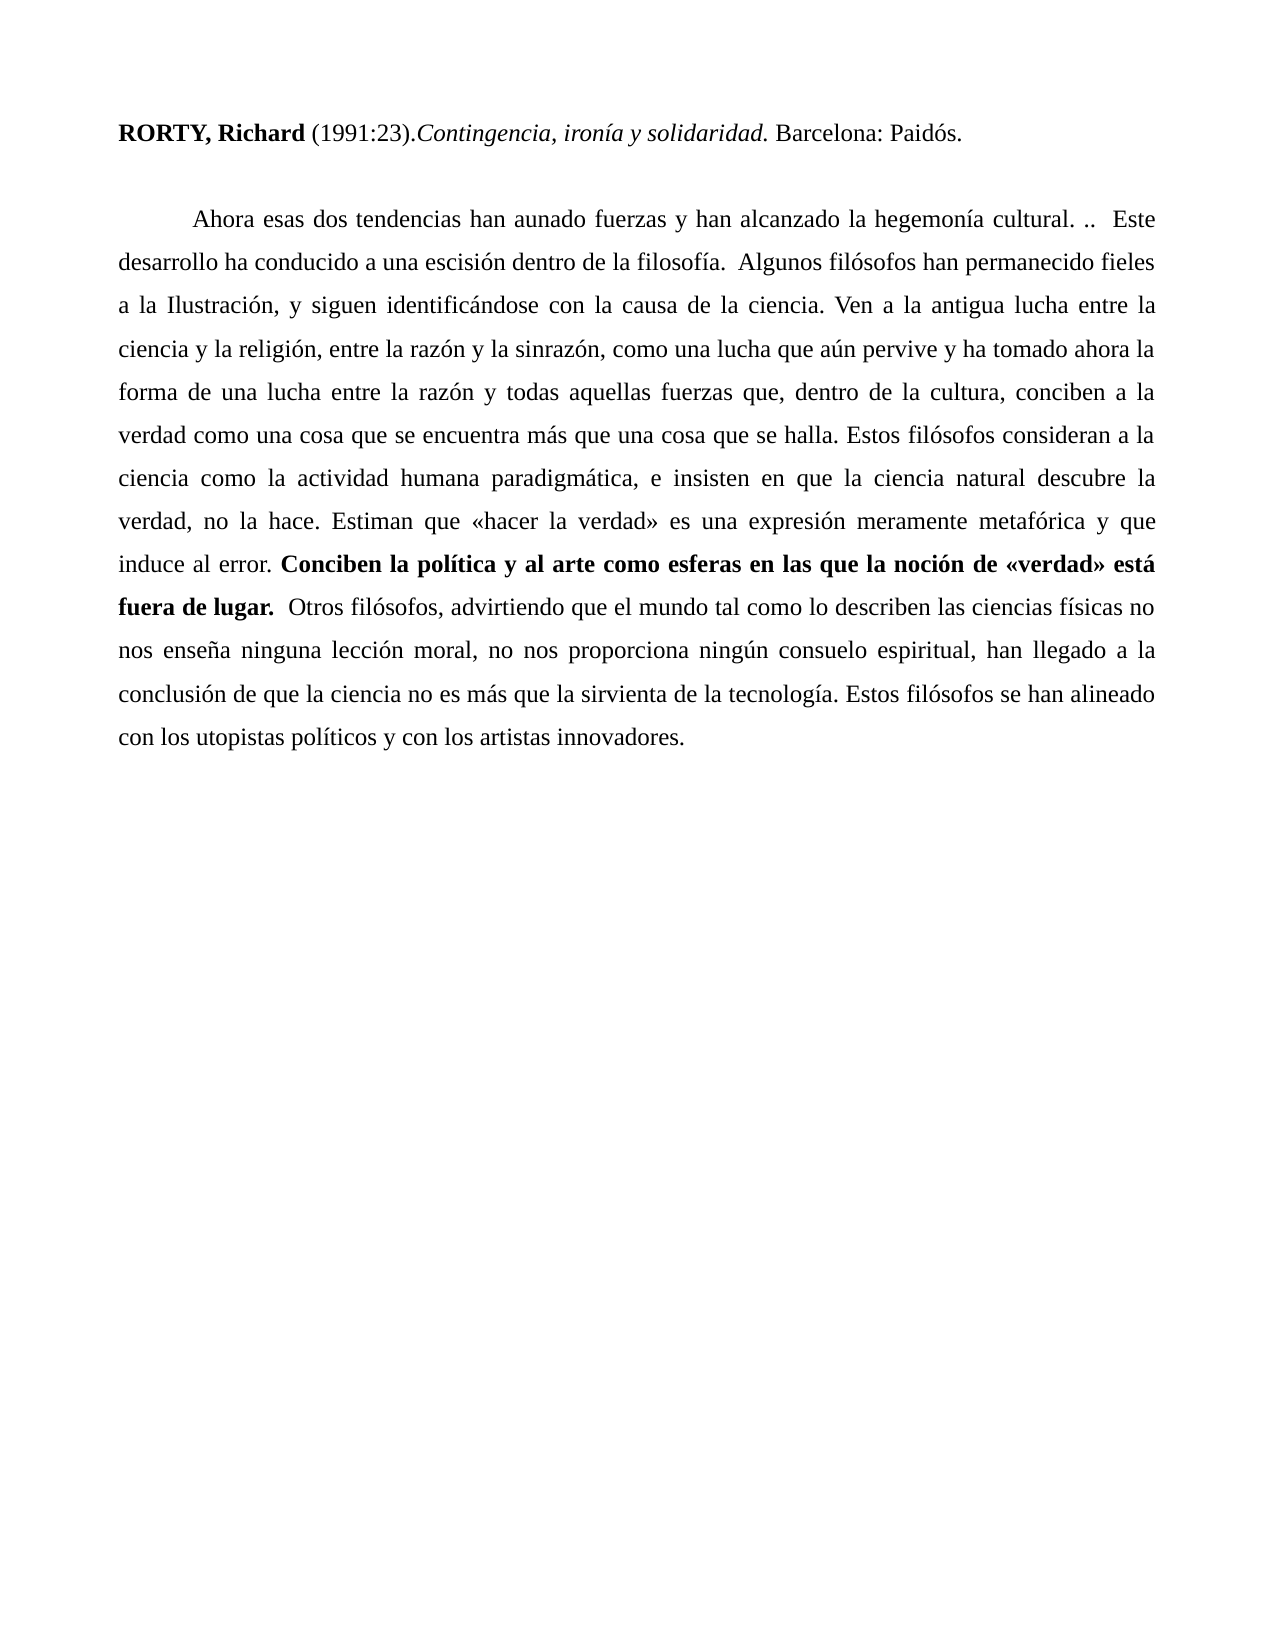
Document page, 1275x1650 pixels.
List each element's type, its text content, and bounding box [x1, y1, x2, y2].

text RORTY, Richard (1991:23).Contingencia, ironía y solidaridad. Barcelona: Paidós. [118, 118, 1157, 147]
text Ahora esas dos tendencias han aunado fuerzas y han alcanzado la hegemonía cultural. .. Este desarrollo ha conducido a una escisión dentro de la filosofía. Algunos filósofos han permanecido fieles a la Ilustración, y siguen identificándose con la causa de la ciencia. Ven a la antigua lucha entre la ciencia y la religión, entre la razón y la sinrazón, como una lucha que aún pervive y ha tomado ahora la forma de una lucha entre la razón y todas aquellas fuerzas que, dentro de la cultura, conciben a la verdad como una cosa que se encuentra más que una cosa que se halla. Estos filósofos consideran a la ciencia como la actividad humana paradigmática, e insisten en que la ciencia natural descubre la verdad, no la hace. Estiman que «hacer la verdad» es una expresión meramente metafórica y que induce al error. Conciben la política y al arte como esferas en las que la noción de «verdad» está fuera de lugar. Otros filósofos, advirtiendo que el mundo tal como lo describen las ciencias físicas no nos enseña ninguna lección moral, no nos proporciona ningún consuelo espiritual, han llegado a la conclusión de que la ciencia no es más que la sirvienta de la tecnología. Estos filósofos se han alineado con los utopistas políticos y con los artistas innovadores. [118, 204, 1157, 751]
